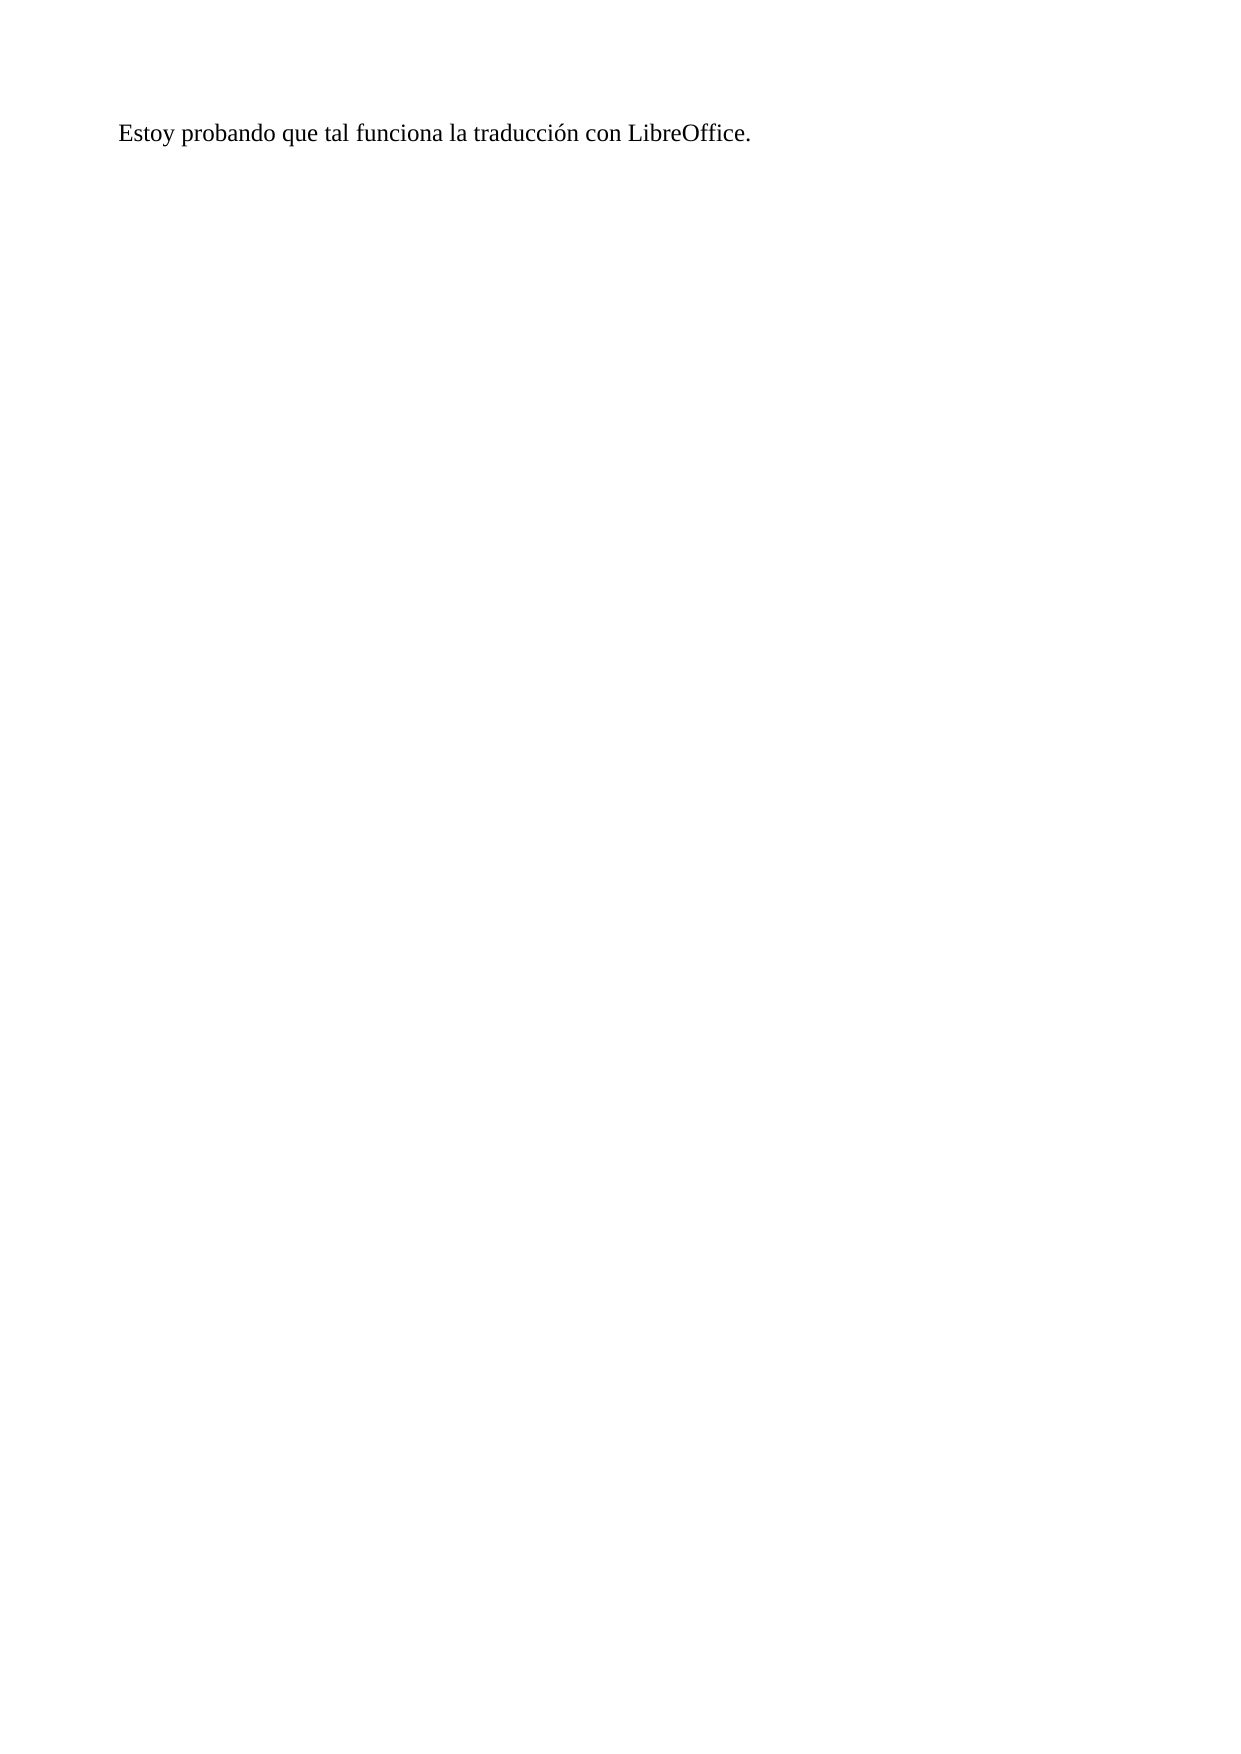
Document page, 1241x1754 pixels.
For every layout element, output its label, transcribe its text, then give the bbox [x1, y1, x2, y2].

text Estoy probando que tal funciona la traducción con LibreOffice. [118, 118, 1122, 147]
